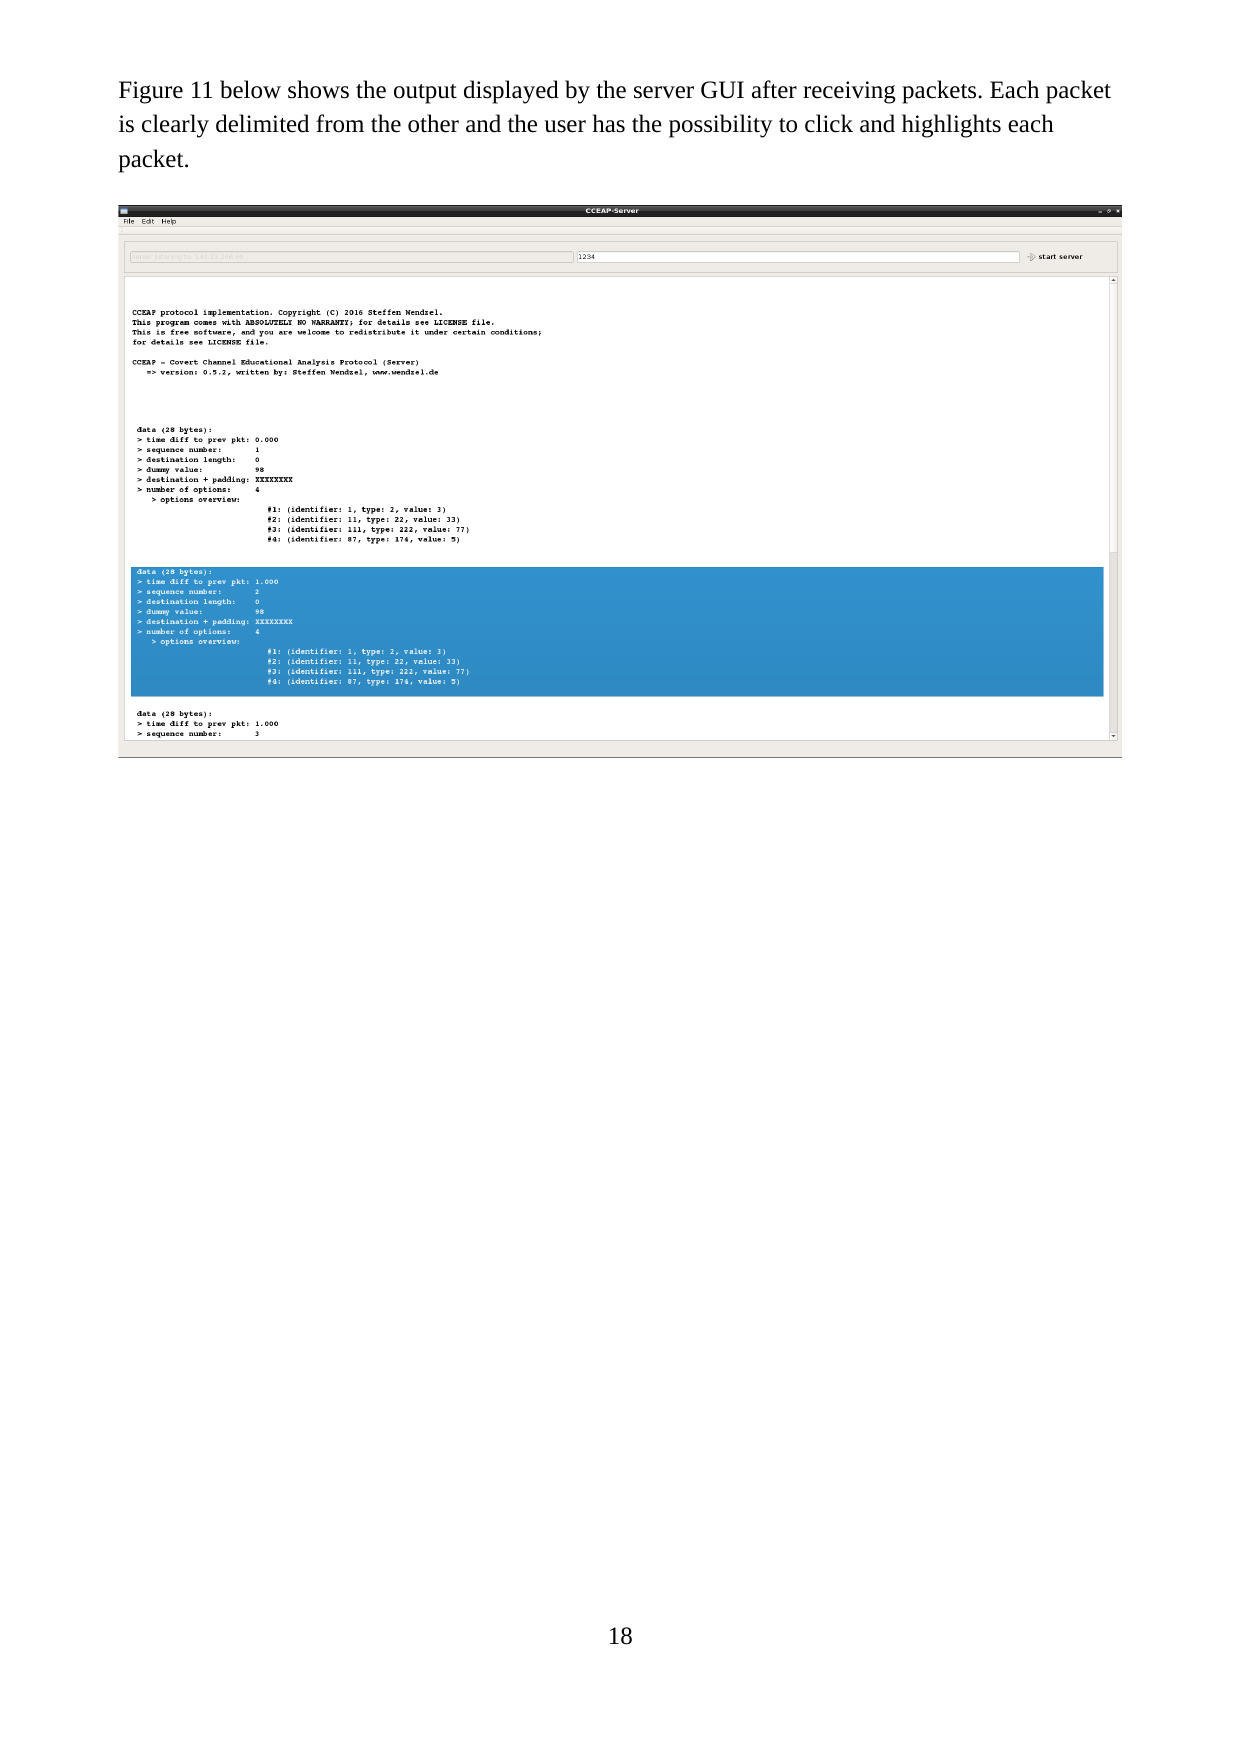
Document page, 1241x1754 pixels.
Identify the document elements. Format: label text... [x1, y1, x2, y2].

text Figure 11 below shows the output displayed by the server GUI after receiving packets. Each packet is clearly delimited from the other and the user has the possibility to click and highlights each packet. [118, 75, 1122, 173]
